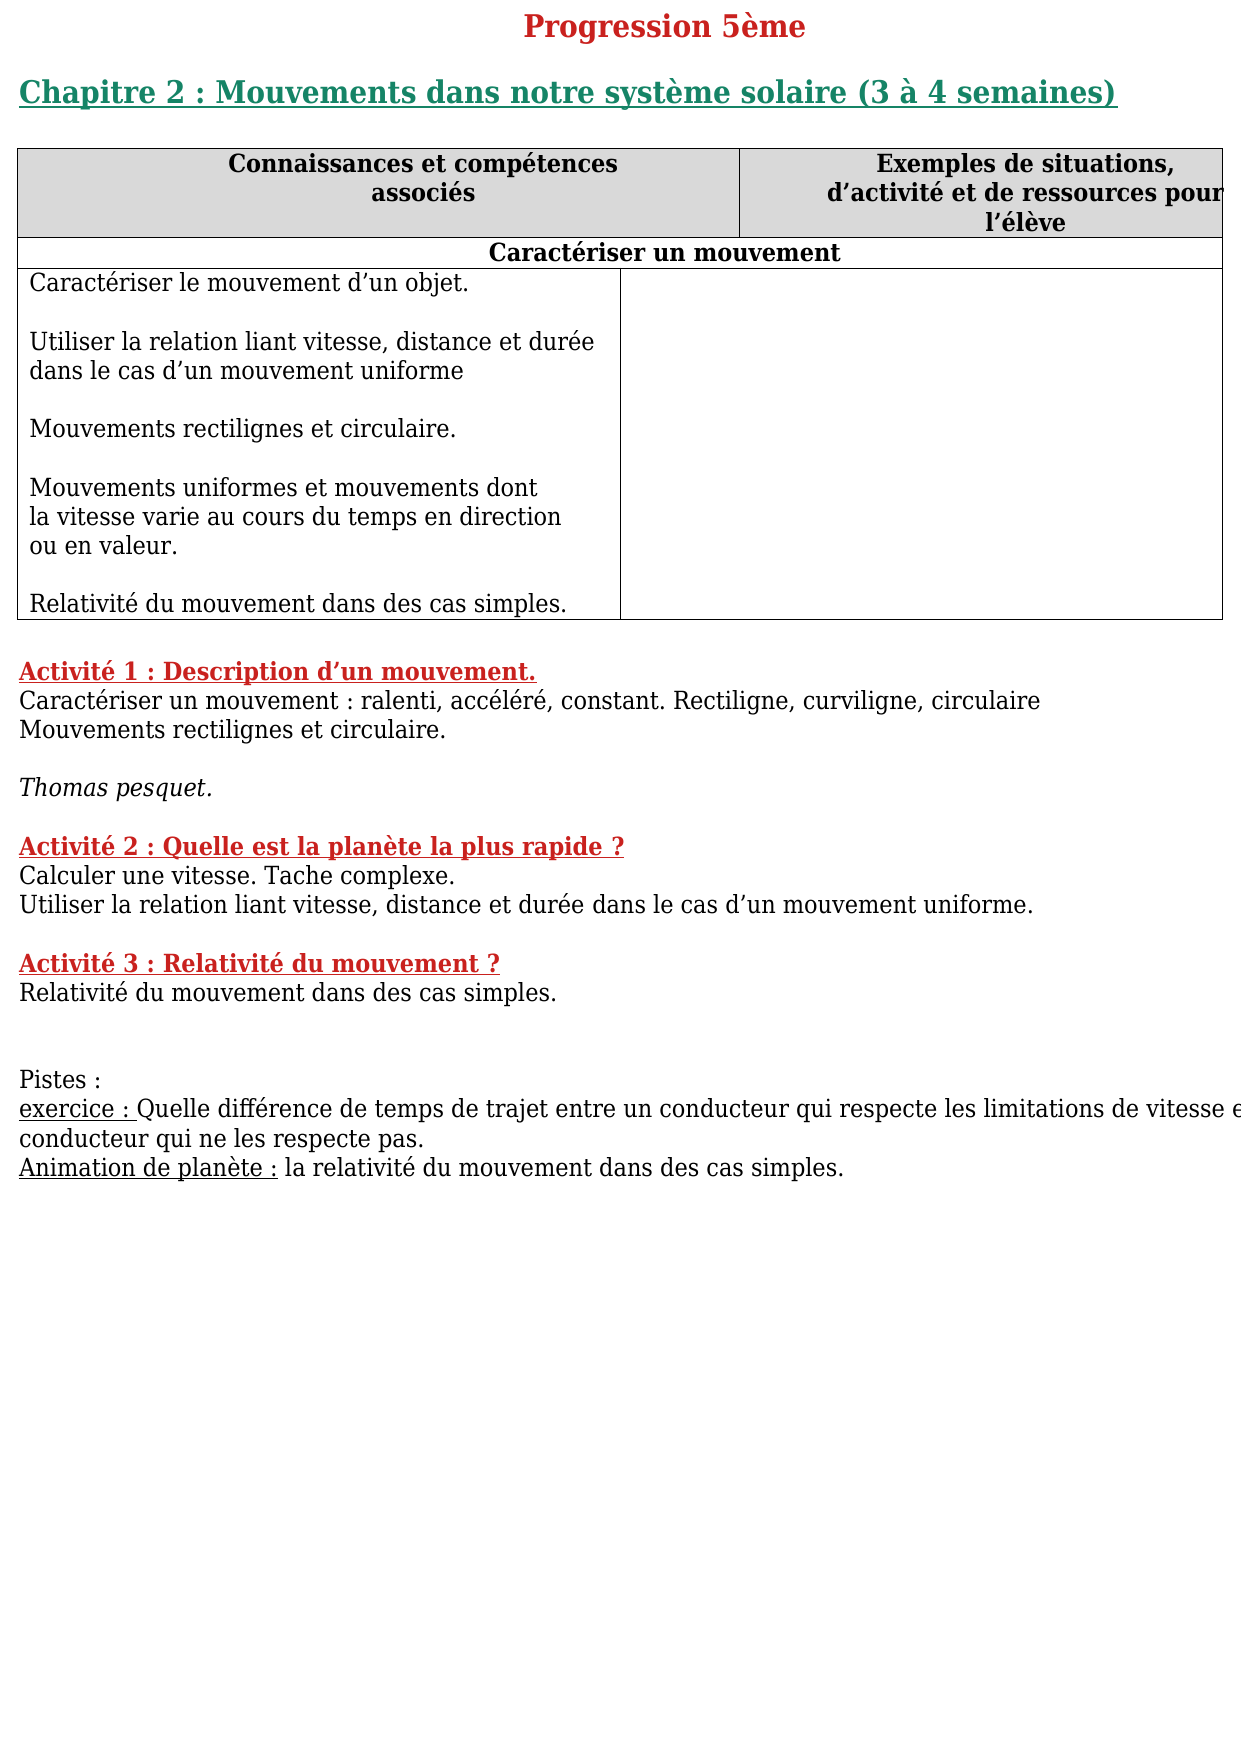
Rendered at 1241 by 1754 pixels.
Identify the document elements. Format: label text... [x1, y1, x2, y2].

text Pistes : [19, 1065, 1240, 1094]
table_header Connaissances et compétences associés [18, 149, 739, 237]
text exercice : Quelle différence de temps de trajet entre un conducteur qui respecte les limitations de vitesse et un conducteur qui ne les respecte pas. [19, 1094, 1240, 1153]
text Caractériser un mouvement : ralenti, accéléré, constant. Rectiligne, curviligne, circulaire [19, 686, 1240, 715]
text Chapitre 2 : Mouvements dans notre système solaire (3 à 4 semaines) [19, 74, 1240, 111]
text Animation de planète : la relativité du mouvement dans des cas simples. [19, 1153, 1240, 1182]
text Utiliser la relation liant vitesse, distance et durée dans le cas d’un mouvement uniforme. [19, 890, 1240, 919]
text Activité 3 : Relativité du mouvement ? [19, 948, 1240, 978]
table_header Exemples de situations, d’activité et de ressources pour l’élève [740, 149, 1222, 237]
text Activité 1 : Description d’un mouvement. [19, 656, 1240, 686]
table_cell Caractériser le mouvement d’un objet. Utiliser la relation liant vitesse, distance et durée dans le cas d’un mouvement uniforme Mouvements rectilignes et circulaire. Mouvements uniformes et mouvements dont la vitesse varie au cours du temps en direction ou en valeur. Relativité du mouvement dans des cas simples. [18, 269, 620, 619]
table_cell [621, 269, 1222, 619]
table_cell Caractériser un mouvement [18, 238, 1222, 268]
text Activité 2 : Quelle est la planète la plus rapide ? [19, 832, 1240, 861]
text Calculer une vitesse. Tache complexe. [19, 861, 1240, 890]
text Thomas pesquet. [19, 773, 1240, 802]
text Mouvements rectilignes et circulaire. [19, 715, 1240, 744]
text Relativité du mouvement dans des cas simples. [19, 978, 1240, 1007]
